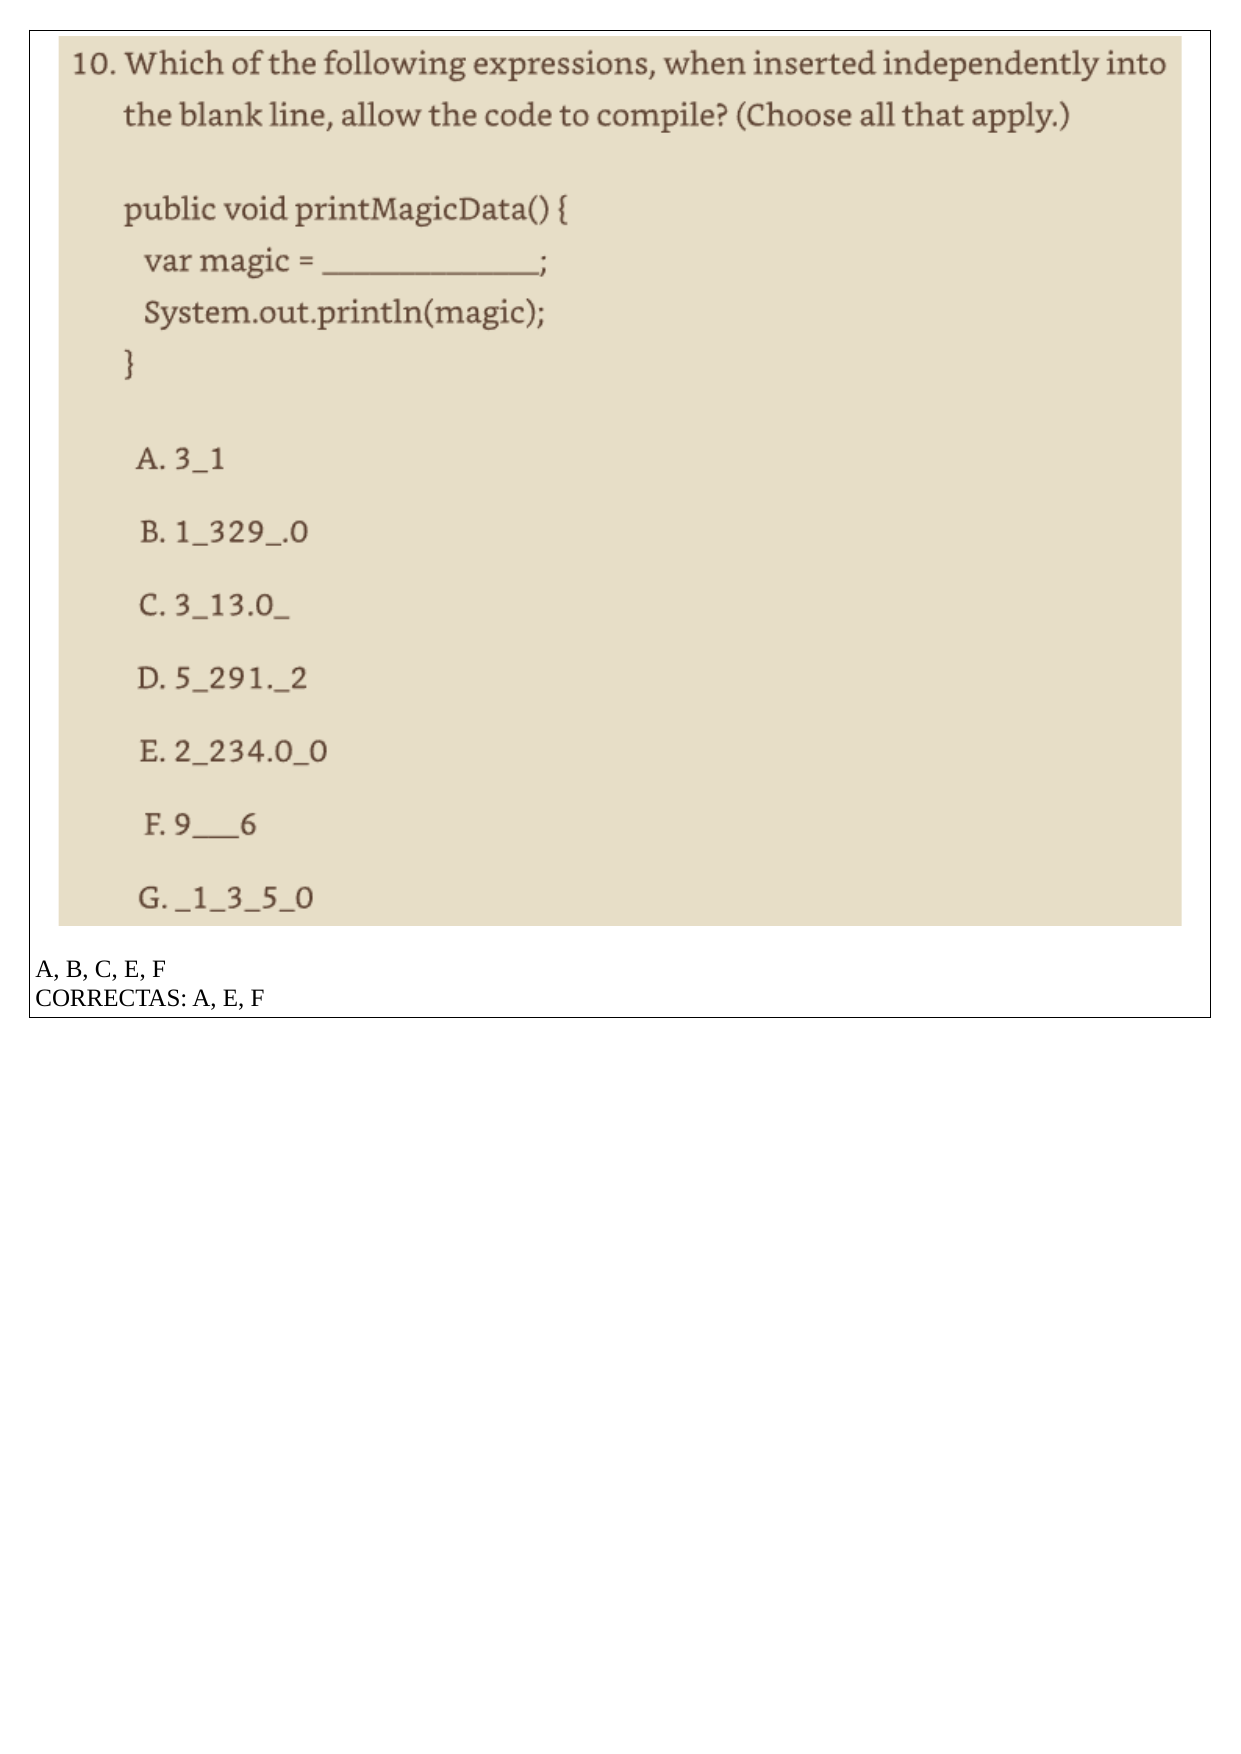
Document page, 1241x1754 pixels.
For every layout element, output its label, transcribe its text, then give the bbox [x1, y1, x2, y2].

table_cell A, B, C, E, F CORRECTAS: A, E, F [30, 31, 1210, 1017]
picture [58, 36, 1182, 926]
